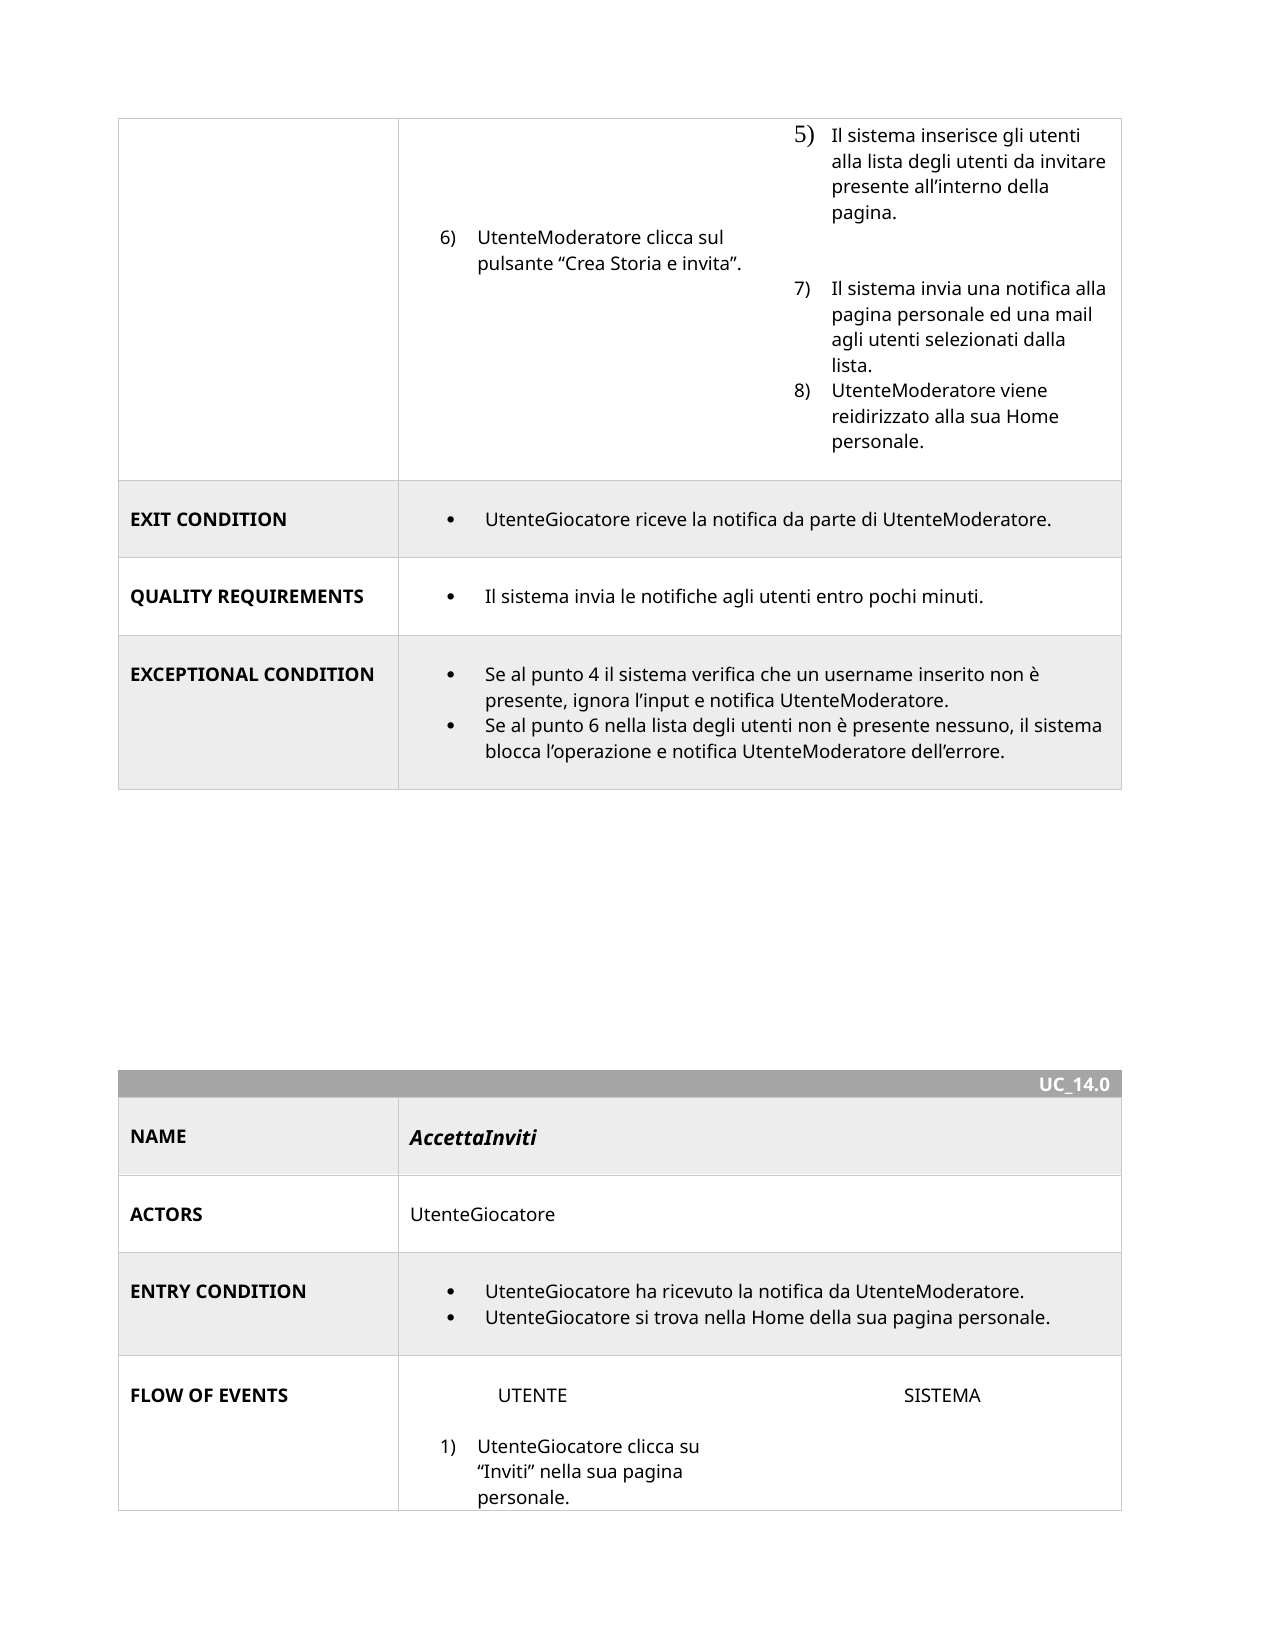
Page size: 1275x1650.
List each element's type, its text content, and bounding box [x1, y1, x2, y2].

table_header UC_14.0 [399, 1071, 1121, 1097]
table_cell EXIT CONDITION [119, 481, 398, 557]
table_header [119, 1071, 398, 1097]
table_cell EXCEPTIONAL CONDITION [119, 636, 398, 789]
table_cell Se al punto 4 il sistema verifica che un username inserito non è presente, ignora l’input e notifica UtenteModeratore. Se al punto 6 nella lista degli utenti non è presente nessuno, il sistema blocca l’operazione e notifica UtenteModeratore dell’errore. [399, 636, 1121, 789]
table_cell [119, 119, 398, 480]
table_cell UtenteGiocatore ha ricevuto la notifica da UtenteModeratore. UtenteGiocatore si trova nella Home della sua pagina personale. [399, 1253, 1121, 1355]
table_cell UTENTE SISTEMA UtenteGiocatore clicca su “Inviti” nella sua pagina personale. Il sistema lo inidirizza alla pagina di gestione degli inviti ricevuti. UtenteGiocatore clicca su “Accetta” alla storia a cui vuole partecipare. Il sistema aggiunge la storia accettata alla lista delle storie a cui partecipa UtenteGiocatore e viene aggiunto alla lista dei giocatori che partecipano alla storia. Il sistema reindirizza UtenteGiocatore alla sua Home personale. [399, 1356, 1121, 1509]
table_cell Il sistema invia le notifiche agli utenti entro pochi minuti. [399, 558, 1121, 635]
table_cell UtenteGiocatore [399, 1176, 1121, 1252]
table_cell UtenteGiocatore riceve la notifica da parte di UtenteModeratore. [399, 481, 1121, 557]
table_cell NAME [119, 1098, 398, 1174]
table_cell FLOW OF EVENTS [119, 1356, 398, 1509]
table_cell QUALITY REQUIREMENTS [119, 558, 398, 635]
table_cell UTENTE SISTEMA UtenteModeratore inserisce un titolo ed una breve descrizione della storia, riempiendo il campo “Titolo” e l’area di testo dedicata alla descrizione. UtenteModeratore scrive nel campo apposito la username degli utenti da invitare, uno per volta. UtenteModeratore clicca sul pulsante “Aggiungi”, per ogni utente da inserire. Il sistema verifica se, per ogni username inserita, è presente. Il sistema inserisce gli utenti alla lista degli utenti da invitare presente all’interno della pagina. UtenteModeratore clicca sul pulsante “Crea Storia e invita”. Il sistema invia una notifica alla pagina personale ed una mail agli utenti selezionati dalla lista. UtenteModeratore viene reidirizzato alla sua Home personale. [399, 119, 1121, 480]
table_cell ENTRY CONDITION [119, 1253, 398, 1355]
table_cell ACTORS [119, 1176, 398, 1252]
table_cell AccettaInviti [399, 1098, 1121, 1174]
